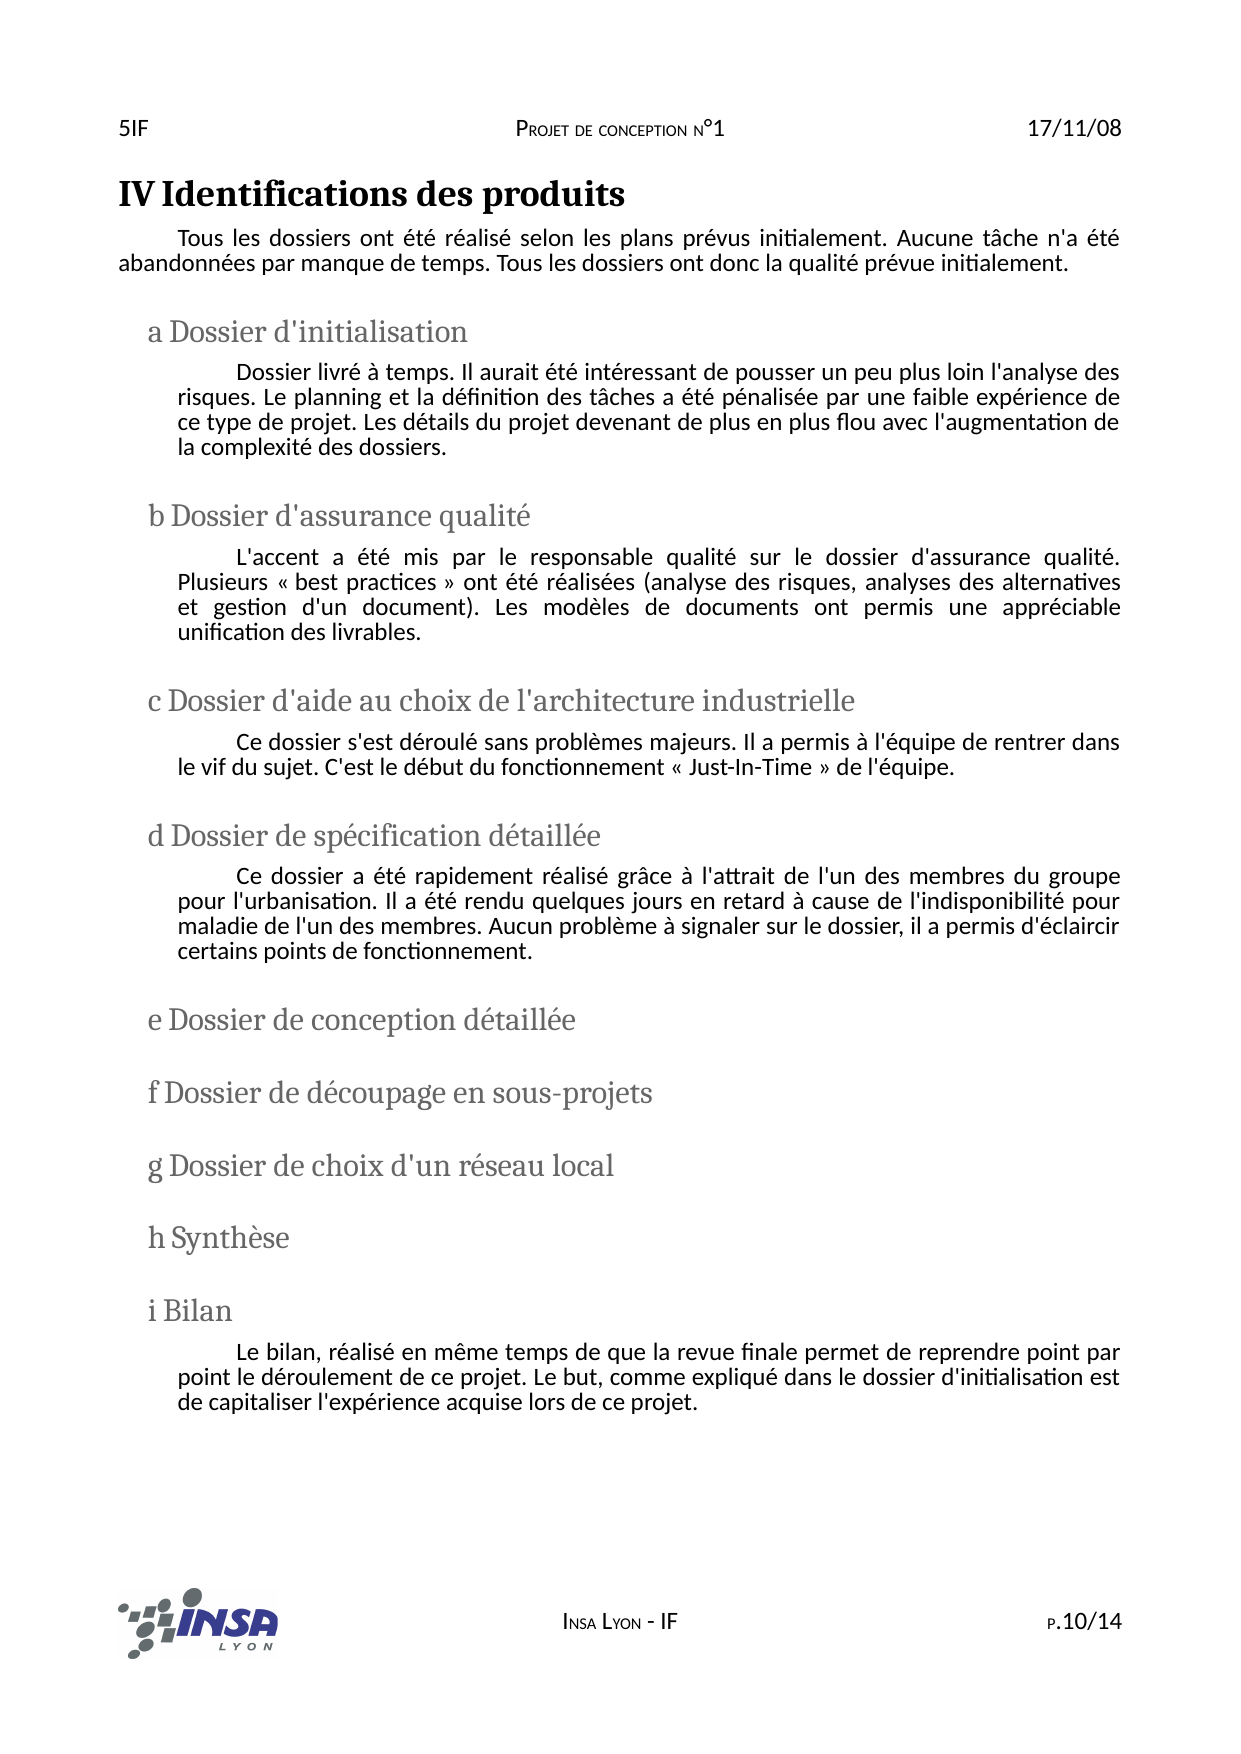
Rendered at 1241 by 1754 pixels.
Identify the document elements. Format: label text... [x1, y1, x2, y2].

subtitle Bilan [118, 1292, 1122, 1330]
picture [118, 1588, 278, 1659]
subtitle Dossier de spécification détaillée [118, 817, 1122, 854]
subtitle Dossier d'aide au choix de l'architecture industrielle [118, 682, 1122, 719]
subtitle Synthèse [118, 1220, 1122, 1257]
subtitle Dossier de choix d'un réseau local [118, 1147, 1122, 1184]
text Ce dossier s'est déroulé sans problèmes majeurs. Il a permis à l'équipe de rentrer dans le vif du sujet. C'est le début du fonctionnement « Just-In-Time » de l'équipe. [177, 731, 1122, 781]
text Tous les dossiers ont été réalisé selon les plans prévus initialement. Aucune tâche n'a été abandonnées par manque de temps. Tous les dossiers ont donc la qualité prévue initialement. [118, 227, 1122, 277]
subtitle Dossier de conception détaillée [118, 1001, 1122, 1039]
subtitle Dossier d'assurance qualité [118, 497, 1122, 535]
text Le bilan, réalisé en même temps de que la revue finale permet de reprendre point par point le déroulement de ce projet. Le but, comme expliqué dans le dossier d'initialisation est de capitaliser l'expérience acquise lors de ce projet. [177, 1342, 1122, 1417]
text Ce dossier a été rapidement réalisé grâce à l'attrait de l'un des membres du groupe pour l'urbanisation. Il a été rendu quelques jours en retard à cause de l'indisponibilité pour maladie de l'un des membres. Aucun problème à signaler sur le dossier, il a permis d'éclaircir certains points de fonctionnement. [177, 866, 1122, 966]
subtitle Dossier de découpage en sous-projets [118, 1074, 1122, 1111]
subtitle Dossier d'initialisation [118, 313, 1122, 350]
subtitle Identifications des produits [118, 173, 1122, 216]
text L'accent a été mis par le responsable qualité sur le dossier d'assurance qualité. Plusieurs « best practices » ont été réalisées (analyse des risques, analyses des alternatives et gestion d'un document). Les modèles de documents ont permis une appréciable unification des livrables. [177, 547, 1122, 647]
text Dossier livré à temps. Il aurait été intéressant de pousser un peu plus loin l'analyse des risques. Le planning et la définition des tâches a été pénalisée par une faible expérience de ce type de projet. Les détails du projet devenant de plus en plus flou avec l'augmentation de la complexité des dossiers. [177, 362, 1122, 462]
